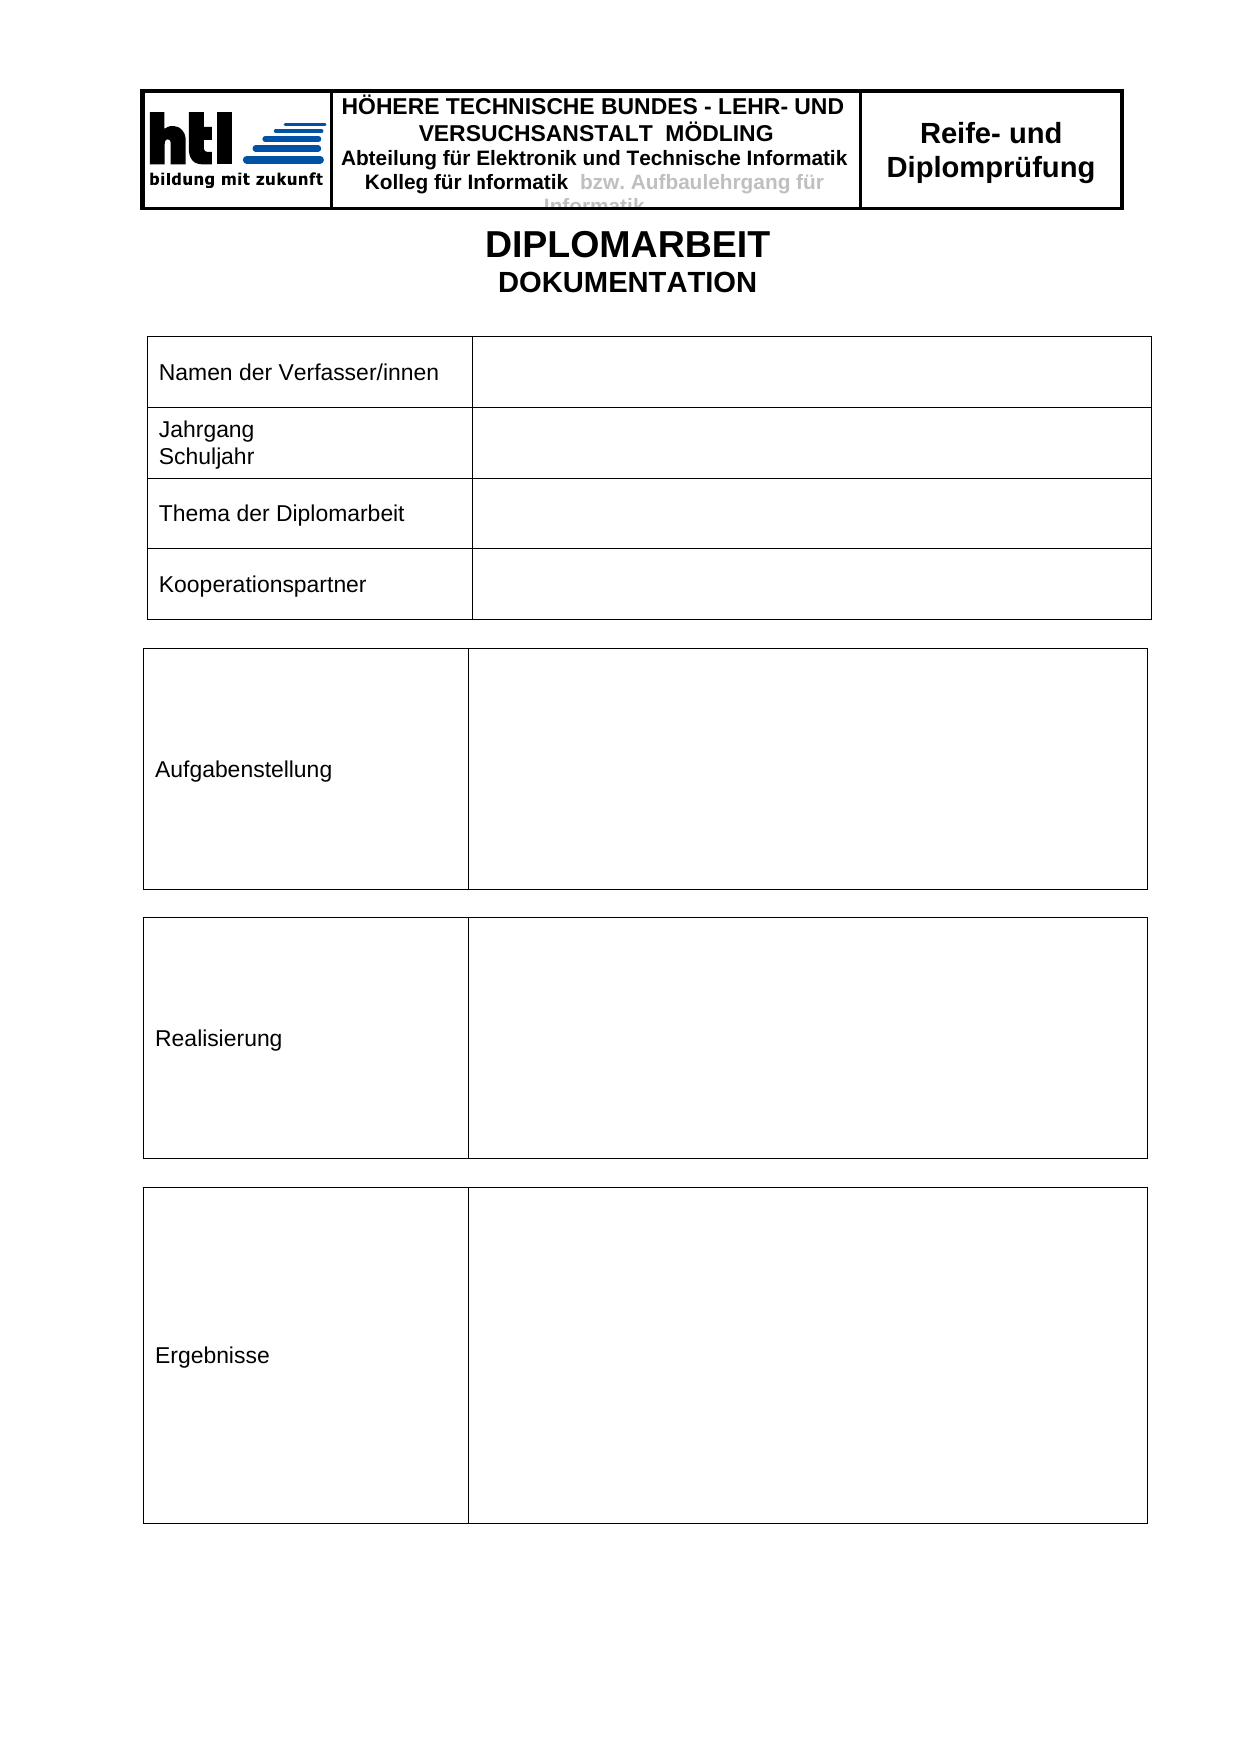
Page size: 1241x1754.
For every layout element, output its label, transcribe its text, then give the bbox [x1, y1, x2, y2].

table_header [469, 918, 1147, 1158]
table_cell [473, 549, 1151, 619]
table_cell Thema der Diplomarbeit [148, 479, 472, 548]
table_header Realisierung [144, 918, 468, 1158]
table_header Aufgabenstellung [144, 649, 468, 888]
table_header [473, 337, 1151, 407]
table_header [469, 649, 1147, 888]
table_cell Jahrgang Schuljahr [148, 408, 472, 477]
text DOKUMENTATION [133, 265, 1122, 298]
table_header Namen der Verfasser/innen [148, 337, 472, 407]
table_header Ergebnisse [144, 1188, 468, 1523]
table_cell [473, 408, 1151, 477]
table_header [469, 1188, 1147, 1523]
table_cell Kooperationspartner [148, 549, 472, 619]
table_cell [473, 479, 1151, 548]
text DIPLOMARBEIT [133, 222, 1122, 265]
